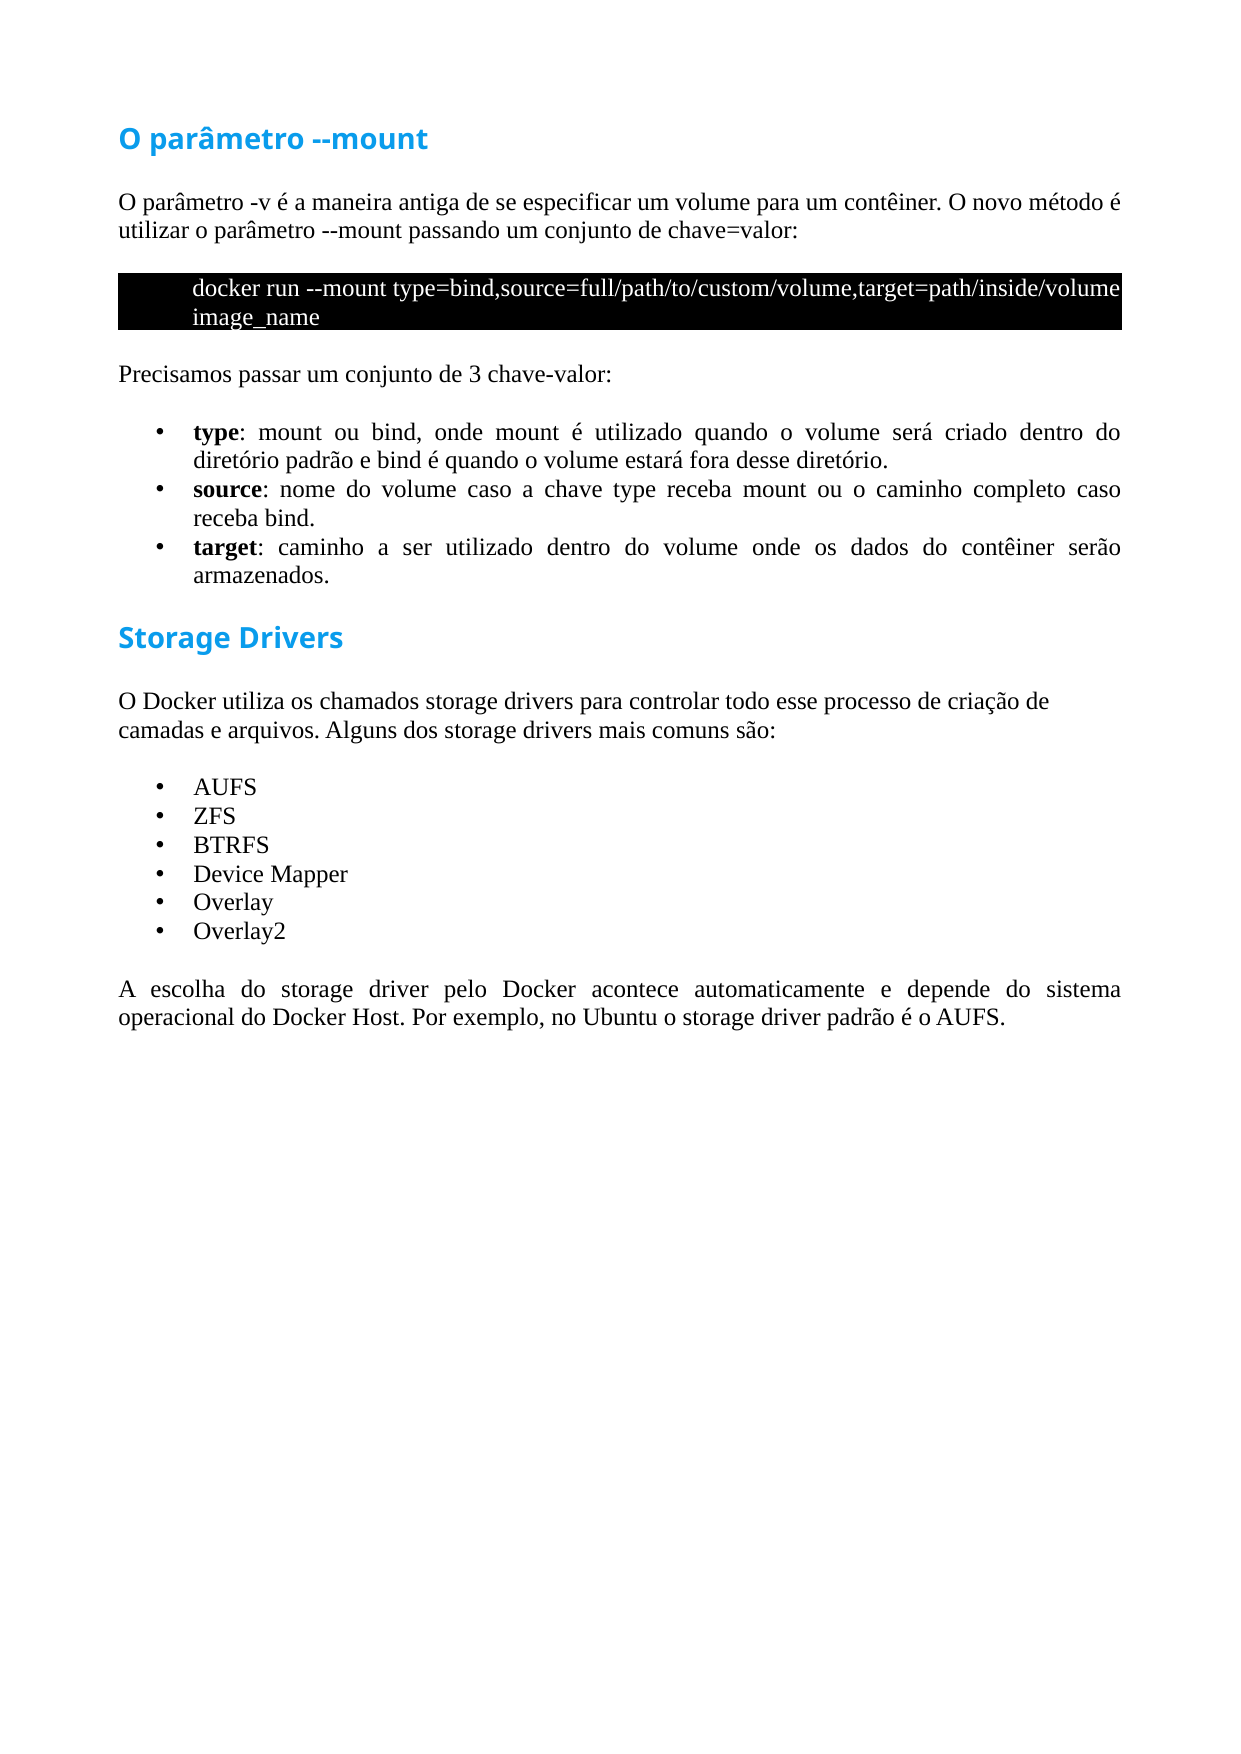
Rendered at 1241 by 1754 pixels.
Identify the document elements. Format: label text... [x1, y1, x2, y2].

list target: caminho a ser utilizado dentro do volume onde os dados do contêiner serão armazenados. [156, 532, 1122, 589]
text Precisamos passar um conjunto de 3 chave-valor: [118, 359, 1122, 388]
list Device Mapper [156, 859, 1122, 887]
list ZFS [156, 801, 1122, 830]
list Overlay [156, 887, 1122, 916]
text A escolha do storage driver pelo Docker acontece automaticamente e depende do sistema operacional do Docker Host. Por exemplo, no Ubuntu o storage driver padrão é o AUFS. [118, 974, 1122, 1031]
list Overlay2 [156, 916, 1122, 945]
text docker run --mount type=bind,source=full/path/to/custom/volume,target=path/inside/volume image_name [118, 273, 1122, 330]
text O parâmetro --mount [118, 118, 1122, 158]
list BTRFS [156, 830, 1122, 859]
list source: nome do volume caso a chave type receba mount ou o caminho completo caso receba bind. [156, 474, 1122, 532]
list AUFS [156, 772, 1122, 801]
text O parâmetro -v é a maneira antiga de se especificar um volume para um contêiner. O novo método é utilizar o parâmetro --mount passando um conjunto de chave=valor: [118, 187, 1122, 244]
text O Docker utiliza os chamados storage drivers para controlar todo esse processo de criação de camadas e arquivos. Alguns dos storage drivers mais comuns são: [118, 686, 1122, 744]
list type: mount ou bind, onde mount é utilizado quando o volume será criado dentro do diretório padrão e bind é quando o volume estará fora desse diretório. [156, 417, 1122, 474]
text Storage Drivers [118, 618, 1122, 657]
